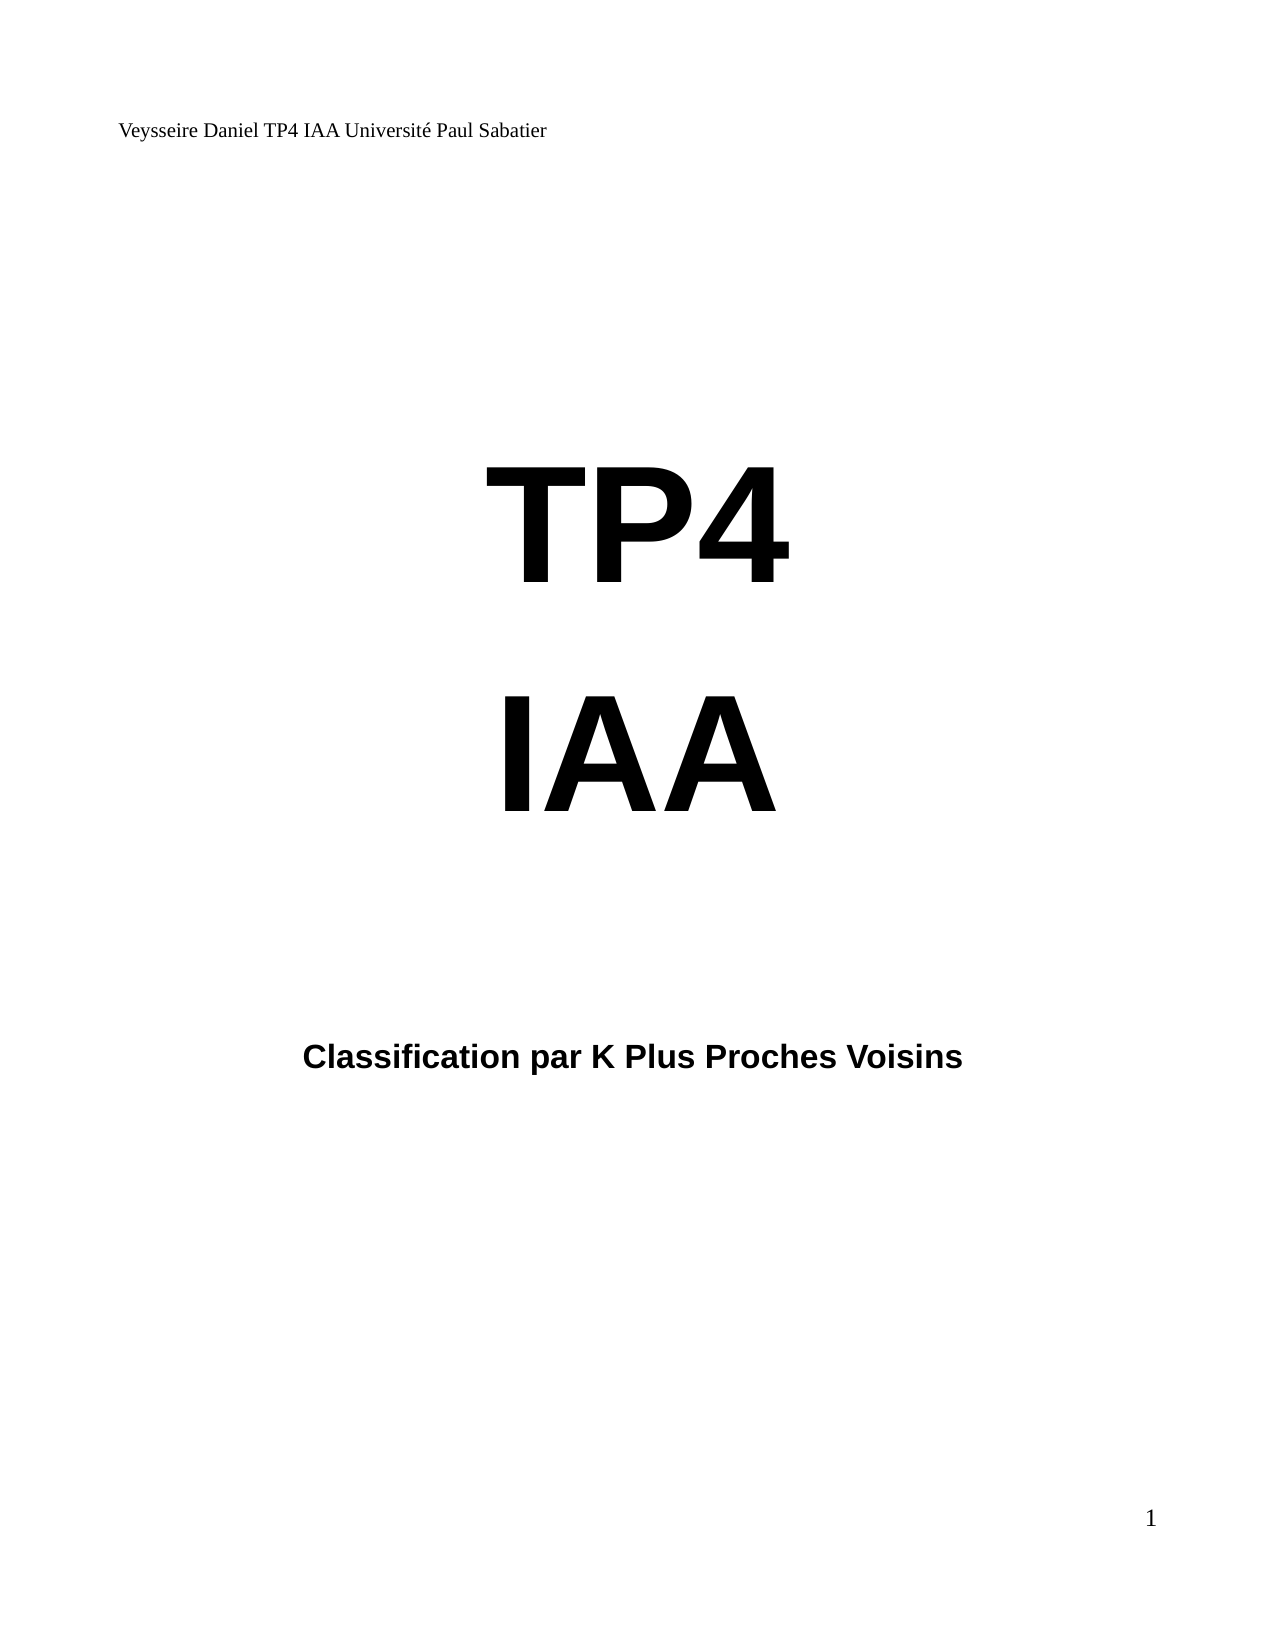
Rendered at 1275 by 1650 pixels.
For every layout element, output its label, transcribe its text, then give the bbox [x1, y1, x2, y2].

subtitle TP4 [118, 426, 1157, 617]
subtitle Classification par K Plus Proches Voisins [118, 1036, 1157, 1075]
subtitle IAA [118, 655, 1157, 847]
